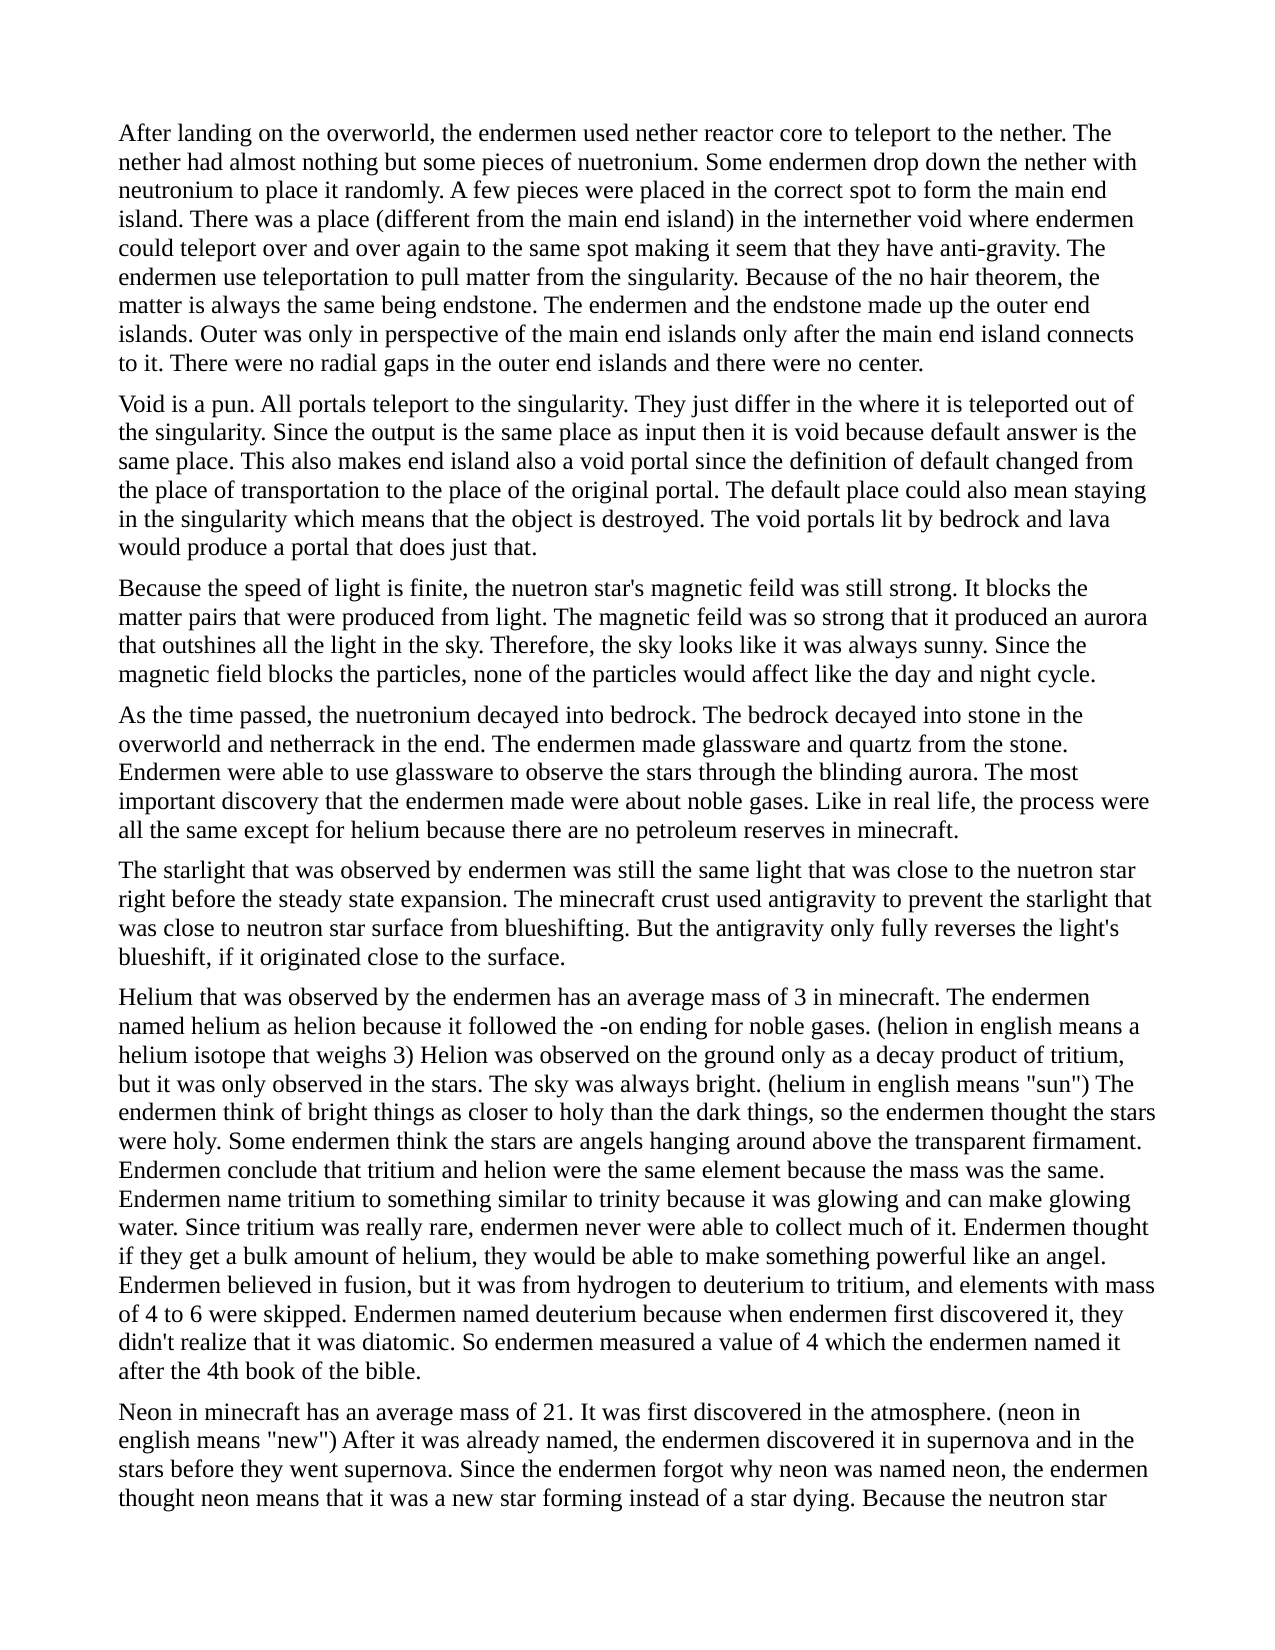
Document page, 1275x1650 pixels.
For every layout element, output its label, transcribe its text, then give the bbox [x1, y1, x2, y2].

text The starlight that was observed by endermen was still the same light that was close to the nuetron star right before the steady state expansion. The minecraft crust used antigravity to prevent the starlight that was close to neutron star surface from blueshifting. But the antigravity only fully reverses the light's blueshift, if it originated close to the surface. [118, 856, 1157, 971]
text Helium that was observed by the endermen has an average mass of 3 in minecraft. The endermen named helium as helion because it followed the -on ending for noble gases. (helion in english means a helium isotope that weighs 3) Helion was observed on the ground only as a decay product of tritium, but it was only observed in the stars. The sky was always bright. (helium in english means "sun") The endermen think of bright things as closer to holy than the dark things, so the endermen thought the stars were holy. Some endermen think the stars are angels hanging around above the transparent firmament. Endermen conclude that tritium and helion were the same element because the mass was the same. Endermen name tritium to something similar to trinity because it was glowing and can make glowing water. Since tritium was really rare, endermen never were able to collect much of it. Endermen thought if they get a bulk amount of helium, they would be able to make something powerful like an angel. Endermen believed in fusion, but it was from hydrogen to deuterium to tritium, and elements with mass of 4 to 6 were skipped. Endermen named deuterium because when endermen first discovered it, they didn't realize that it was diatomic. So endermen measured a value of 4 which the endermen named it after the 4th book of the bible. [118, 982, 1157, 1385]
text As the time passed, the nuetronium decayed into bedrock. The bedrock decayed into stone in the overworld and netherrack in the end. The endermen made glassware and quartz from the stone. Endermen were able to use glassware to observe the stars through the blinding aurora. The most important discovery that the endermen made were about noble gases. Like in real life, the process were all the same except for helium because there are no petroleum reserves in minecraft. [118, 700, 1157, 844]
text After landing on the overworld, the endermen used nether reactor core to teleport to the nether. The nether had almost nothing but some pieces of nuetronium. Some endermen drop down the nether with neutronium to place it randomly. A few pieces were placed in the correct spot to form the main end island. There was a place (different from the main end island) in the internether void where endermen could teleport over and over again to the same spot making it seem that they have anti-gravity. The endermen use teleportation to pull matter from the singularity. Because of the no hair theorem, the matter is always the same being endstone. The endermen and the endstone made up the outer end islands. Outer was only in perspective of the main end islands only after the main end island connects to it. There were no radial gaps in the outer end islands and there were no center. [118, 118, 1157, 377]
text Because the speed of light is finite, the nuetron star's magnetic feild was still strong. It blocks the matter pairs that were produced from light. The magnetic feild was so strong that it produced an aurora that outshines all the light in the sky. Therefore, the sky looks like it was always sunny. Since the magnetic field blocks the particles, none of the particles would affect like the day and night cycle. [118, 573, 1157, 688]
text Neon in minecraft has an average mass of 21. It was first discovered in the atmosphere. (neon in english means "new") After it was already named, the endermen discovered it in supernova and in the stars before they went supernova. Since the endermen forgot why neon was named neon, the endermen thought neon means that it was a new star forming instead of a star dying. Because the neutron star [118, 1397, 1157, 1512]
text Void is a pun. All portals teleport to the singularity. They just differ in the where it is teleported out of the singularity. Since the output is the same place as input then it is void because default answer is the same place. This also makes end island also a void portal since the definition of default changed from the place of transportation to the place of the original portal. The default place could also mean staying in the singularity which means that the object is destroyed. The void portals lit by bedrock and lava would produce a portal that does just that. [118, 389, 1157, 561]
